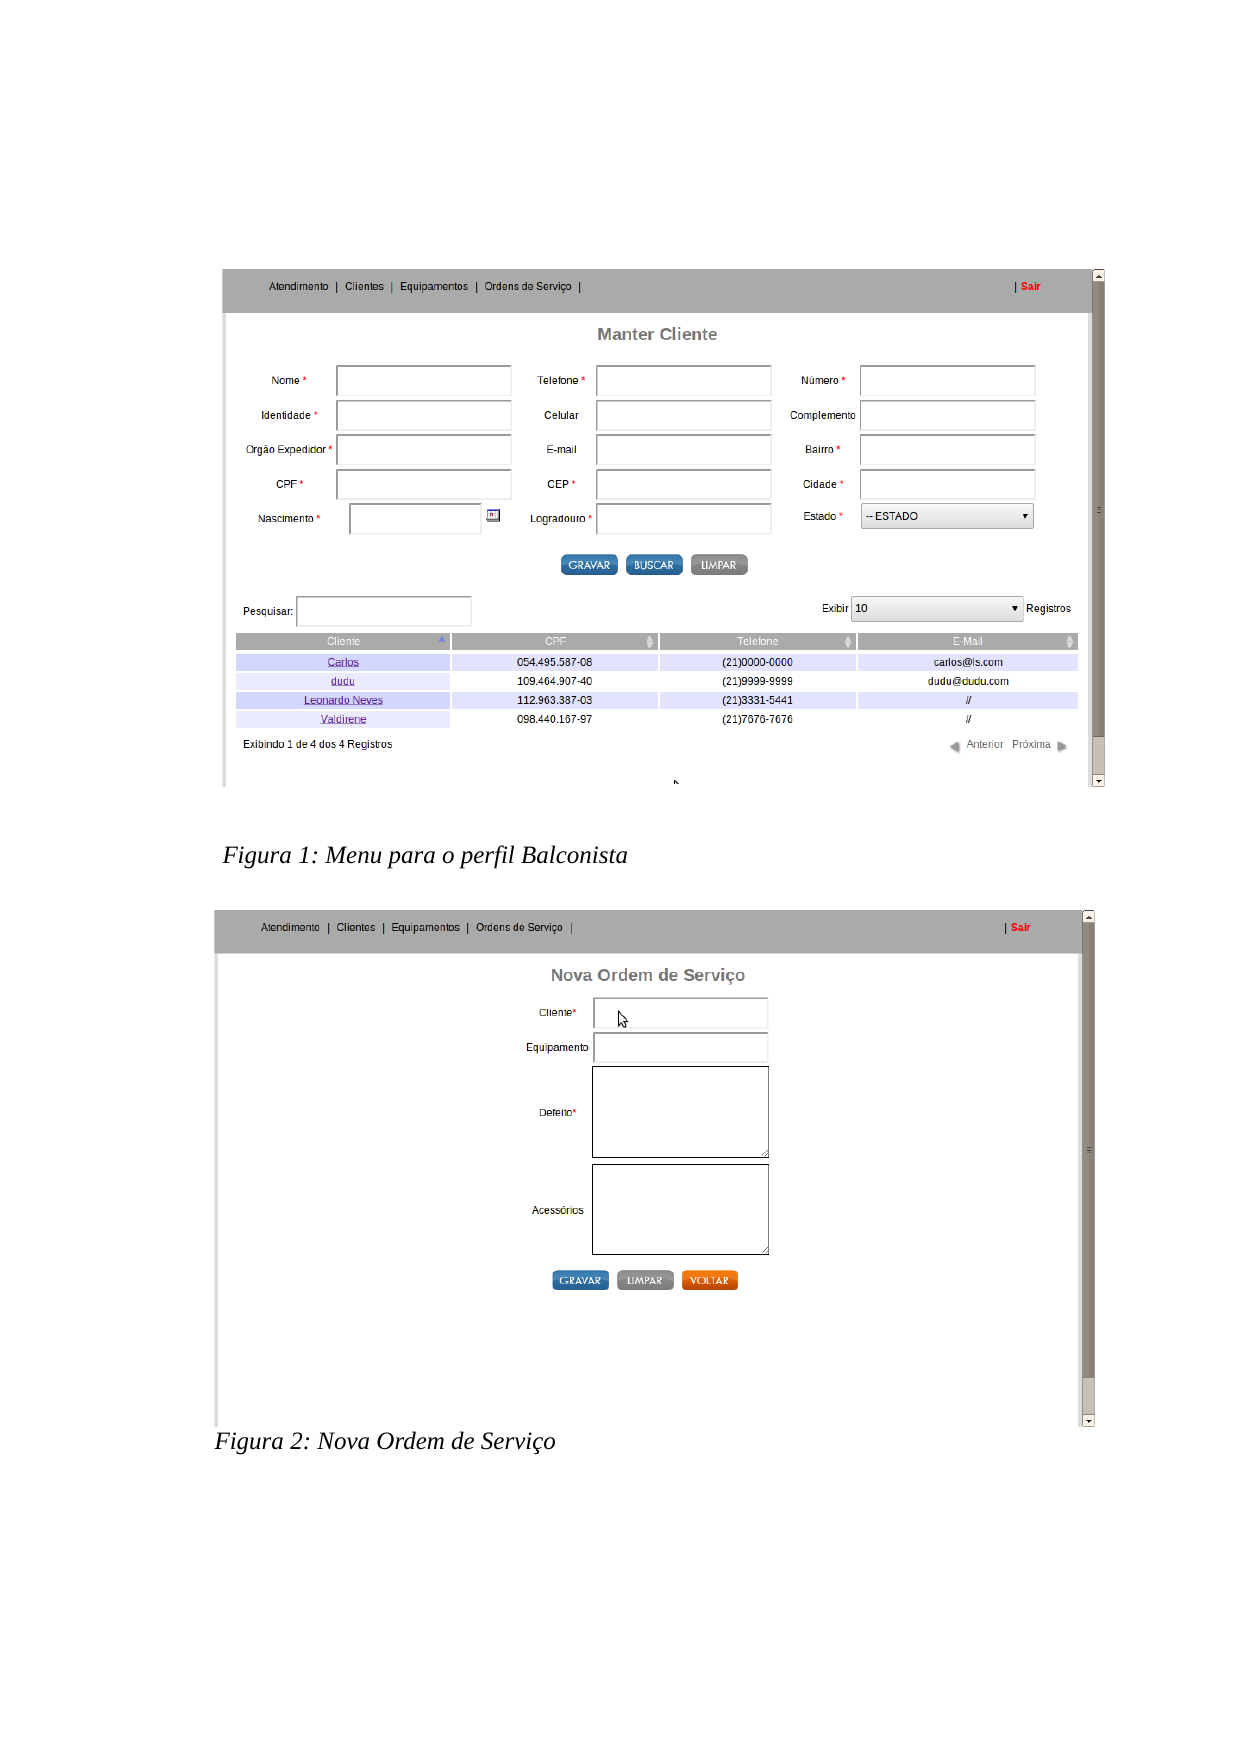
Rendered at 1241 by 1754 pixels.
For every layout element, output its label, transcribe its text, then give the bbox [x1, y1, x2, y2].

text Figura 1: Menu para o perfil Balconista [222, 840, 1104, 869]
picture [222, 269, 1105, 787]
picture [214, 910, 1095, 1427]
text Figura 2: Nova Ordem de Serviço [214, 1427, 1094, 1455]
